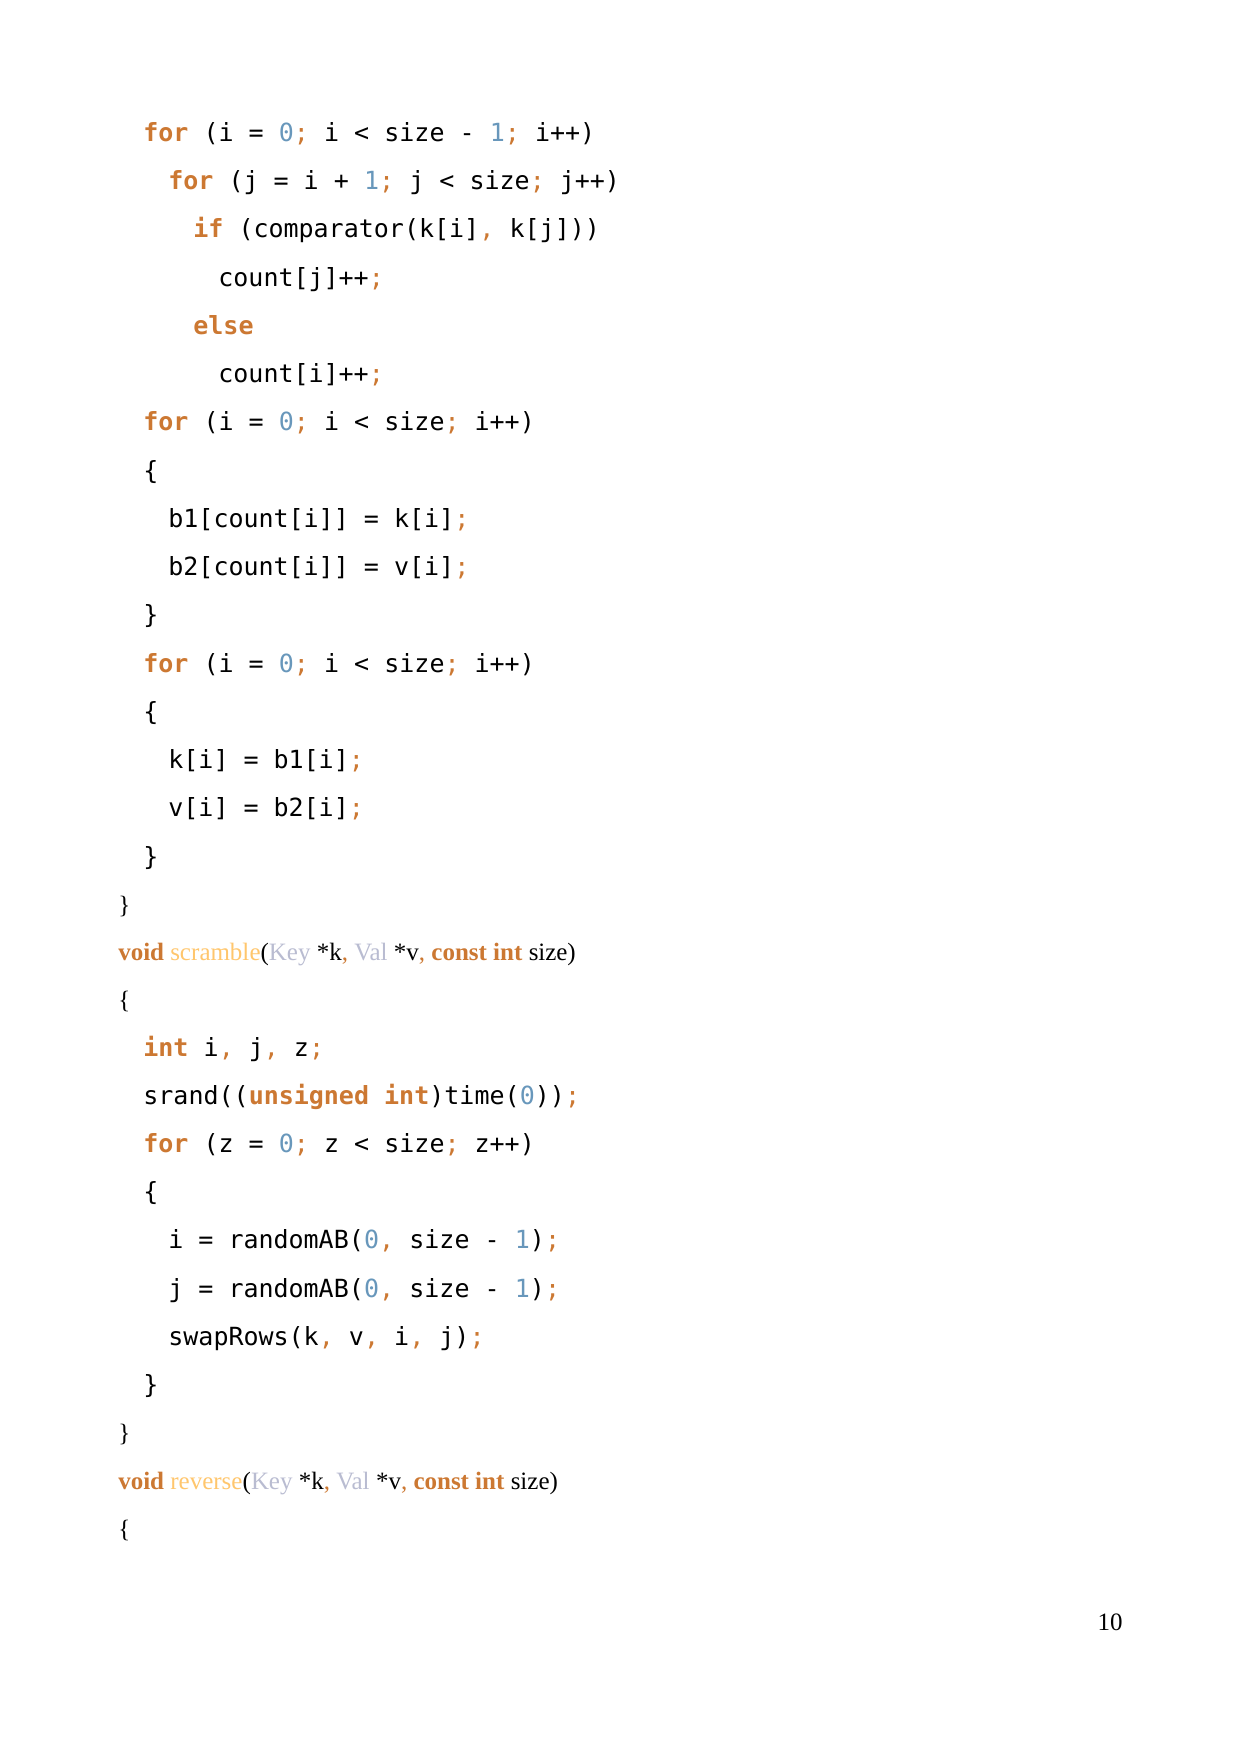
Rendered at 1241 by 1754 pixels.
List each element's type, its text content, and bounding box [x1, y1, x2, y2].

text else [118, 311, 1122, 340]
text count[j]++; [118, 263, 1122, 292]
text { [118, 697, 1122, 726]
text { [118, 985, 1122, 1014]
text } [118, 600, 1122, 630]
text { [118, 1514, 1122, 1542]
text j = randomAB(0, size - 1); [118, 1274, 1122, 1303]
text swapRows(k, v, i, j); [118, 1322, 1122, 1351]
text { [118, 456, 1122, 485]
text } [118, 1370, 1122, 1399]
text v[i] = b2[i]; [118, 793, 1122, 823]
text } [118, 1418, 1122, 1447]
text } [118, 842, 1122, 871]
text for (z = 0; z < size; z++) [118, 1129, 1122, 1158]
text void reverse(Key *k, Val *v, const int size) [118, 1466, 1122, 1495]
text for (i = 0; i < size; i++) [118, 407, 1122, 437]
text for (i = 0; i < size; i++) [118, 649, 1122, 678]
text count[i]++; [118, 359, 1122, 388]
text b1[count[i]] = k[i]; [118, 504, 1122, 533]
text b2[count[i]] = v[i]; [118, 552, 1122, 581]
text for (i = 0; i < size - 1; i++) [118, 118, 1122, 147]
text k[i] = b1[i]; [118, 745, 1122, 774]
text } [118, 890, 1122, 918]
text void scramble(Key *k, Val *v, const int size) [118, 937, 1122, 966]
text if (comparator(k[i], k[j])) [118, 214, 1122, 244]
text srand((unsigned int)time(0)); [118, 1081, 1122, 1110]
text { [118, 1177, 1122, 1207]
text int i, j, z; [118, 1033, 1122, 1062]
text for (j = i + 1; j < size; j++) [118, 166, 1122, 196]
text i = randomAB(0, size - 1); [118, 1226, 1122, 1255]
